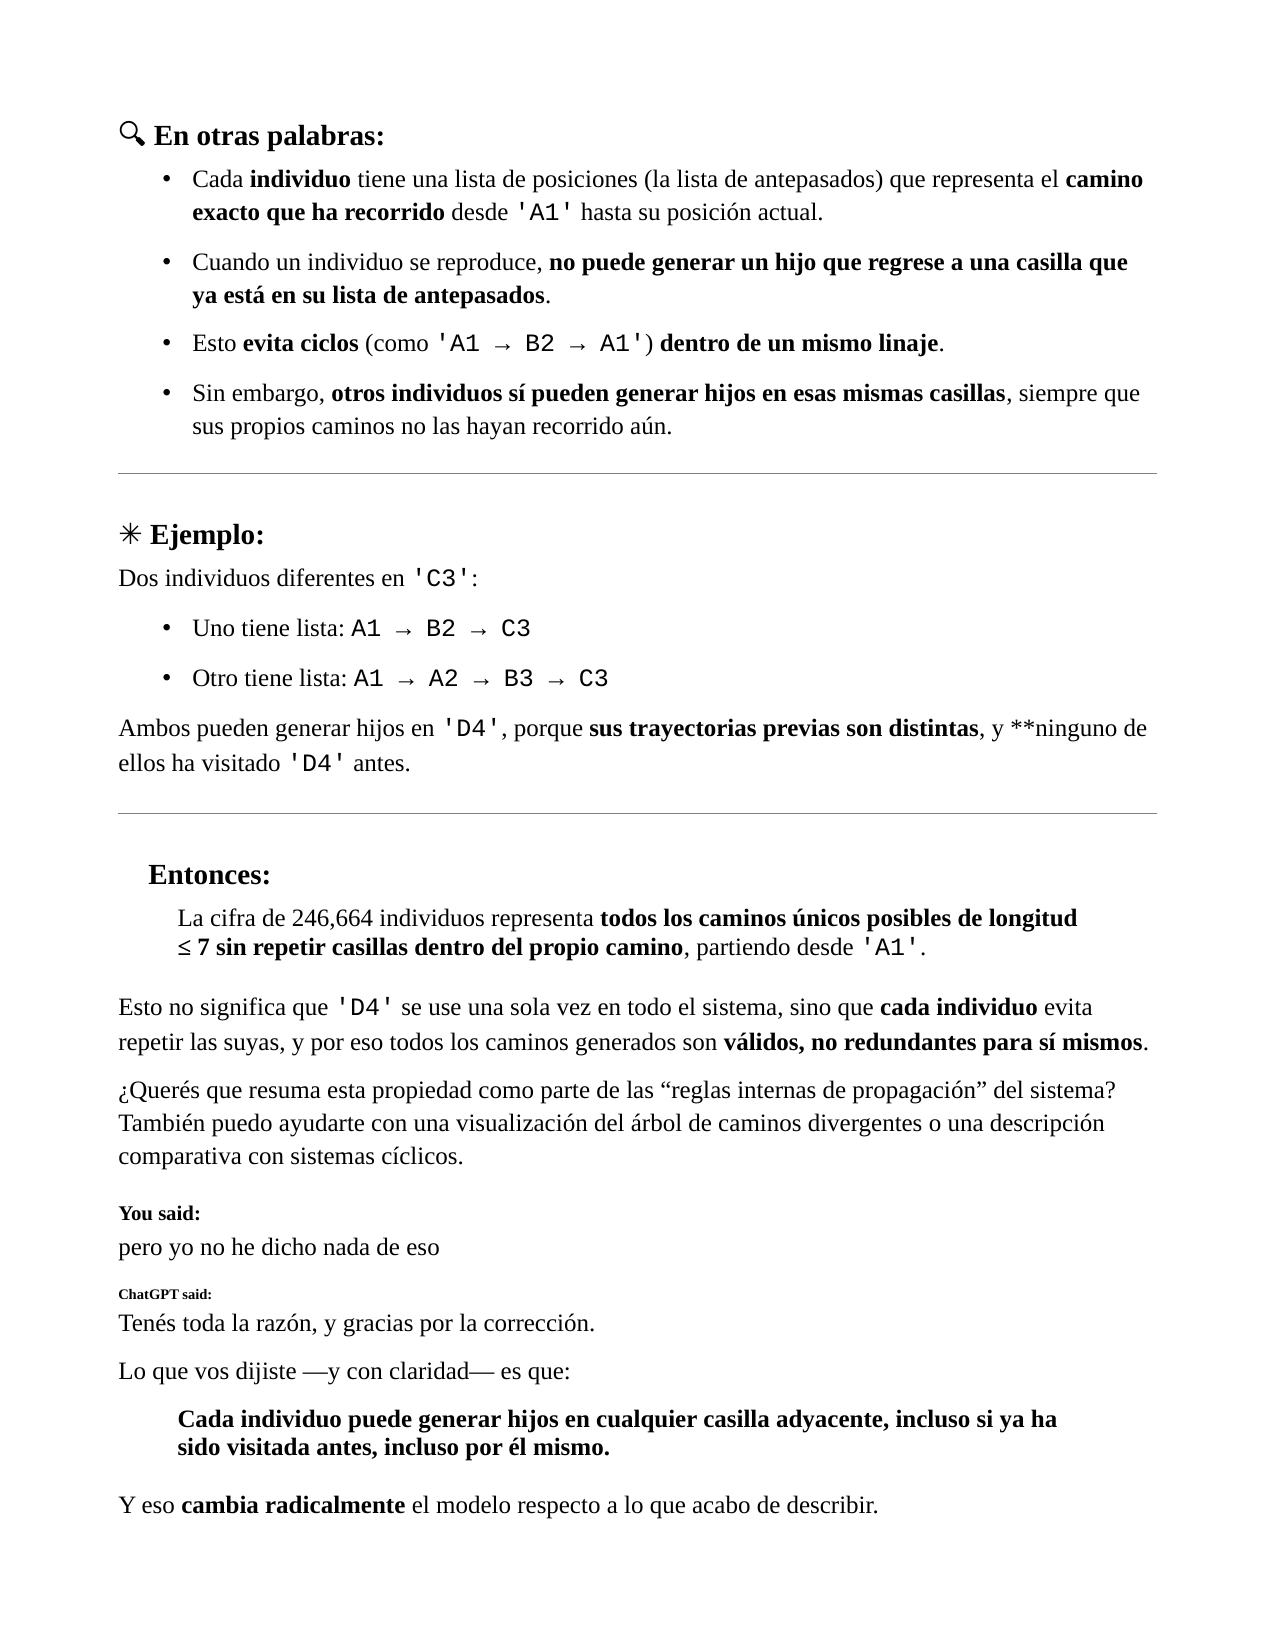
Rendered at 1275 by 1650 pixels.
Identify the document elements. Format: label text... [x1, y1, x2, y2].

text pero yo no he dicho nada de eso [118, 1232, 1157, 1260]
text Lo que vos dijiste —y con claridad— es que: [118, 1356, 1157, 1385]
text Tenés toda la razón, y gracias por la corrección. [118, 1308, 1157, 1337]
text La cifra de 246,664 individuos representa todos los caminos únicos posibles de longitud ≤ 7 sin repetir casillas dentro del propio camino, partiendo desde 'A1'. [177, 903, 1098, 963]
list Otro tiene lista: A1 → A2 → B3 → C3 [162, 663, 1157, 694]
subtitle ✅ Entonces: [118, 857, 1157, 891]
subtitle You said: [118, 1201, 1157, 1225]
list Cada individuo tiene una lista de posiciones (la lista de antepasados) que representa el camino exacto que ha recorrido desde 'A1' hasta su posición actual. [162, 164, 1157, 228]
text Dos individuos diferentes en 'C3': [118, 563, 1157, 594]
list Sin embargo, otros individuos sí pueden generar hijos en esas mismas casillas, siempre que sus propios caminos no las hayan recorrido aún. [162, 378, 1157, 439]
subtitle ChatGPT said: [118, 1285, 1157, 1302]
list Uno tiene lista: A1 → B2 → C3 [162, 613, 1157, 644]
subtitle 🔍 En otras palabras: [118, 118, 1157, 152]
subtitle ✳ Ejemplo: [118, 517, 1157, 551]
text Ambos pueden generar hijos en 'D4', porque sus trayectorias previas son distintas, y **ninguno de ellos ha visitado 'D4' antes. [118, 713, 1157, 779]
text Esto no significa que 'D4' se use una sola vez en todo el sistema, sino que cada individuo evita repetir las suyas, y por eso todos los caminos generados son válidos, no redundantes para sí mismos. [118, 992, 1157, 1056]
text Cada individuo puede generar hijos en cualquier casilla adyacente, incluso si ya ha sido visitada antes, incluso por él mismo. [177, 1404, 1098, 1461]
list Esto evita ciclos (como 'A1 → B2 → A1') dentro de un mismo linaje. [162, 328, 1157, 359]
list Cuando un individuo se reproduce, no puede generar un hijo que regrese a una casilla que ya está en su lista de antepasados. [162, 247, 1157, 309]
text ¿Querés que resuma esta propiedad como parte de las “reglas internas de propagación” del sistema? También puedo ayudarte con una visualización del árbol de caminos divergentes o una descripción comparativa con sistemas cíclicos. [118, 1075, 1157, 1170]
text Y eso cambia radicalmente el modelo respecto a lo que acabo de describir. [118, 1491, 1157, 1519]
